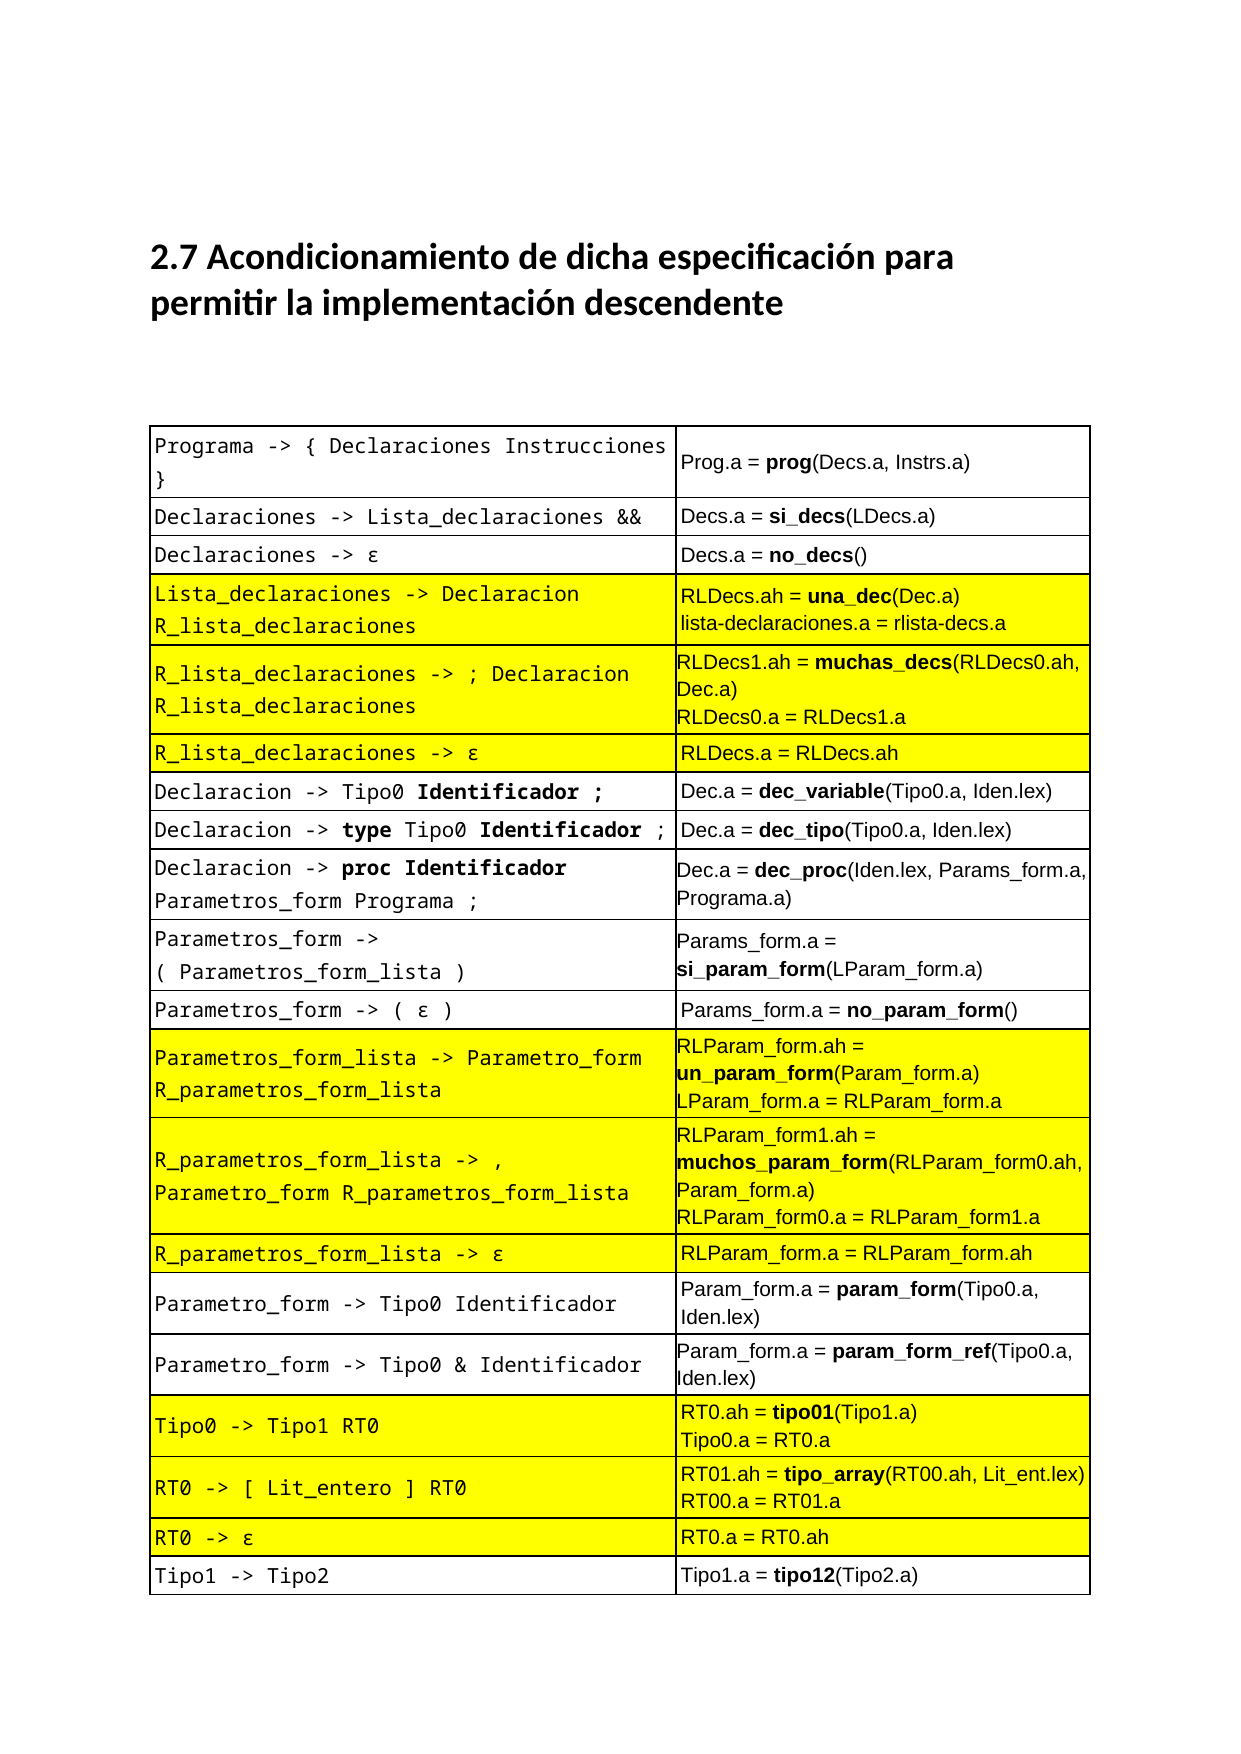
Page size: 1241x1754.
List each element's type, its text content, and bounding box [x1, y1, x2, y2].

table_cell RLParam_form.a = RLParam_form.ah [677, 1235, 1089, 1272]
table_cell RT0 -> [ Lit_entero ] RT0 [151, 1457, 675, 1517]
table_cell Param_form.a = param_form_ref(Tipo0.a, Iden.lex) [677, 1335, 1089, 1394]
table_cell Declaraciones -> ε [151, 536, 675, 573]
subtitle 2.7 Acondicionamiento de dicha especificación para permitir la implementación descendente [150, 233, 1090, 325]
table_cell Lista_declaraciones -> Declaracion R_lista_declaraciones [151, 575, 675, 644]
table_cell Tipo1.a = tipo12(Tipo2.a) [677, 1557, 1089, 1594]
table_cell Dec.a = dec_variable(Tipo0.a, Iden.lex) [677, 773, 1089, 809]
table_cell RT01.ah = tipo_array(RT00.ah, Lit_ent.lex) RT00.a = RT01.a [677, 1457, 1089, 1517]
table_cell R_lista_declaraciones -> ε [151, 735, 675, 771]
table_cell RT0 -> ε [151, 1519, 675, 1555]
table_cell R_lista_declaraciones -> ; Declaracion R_lista_declaraciones [151, 646, 675, 733]
table_cell Parametros_form -> ( Parametros_form_lista ) [151, 920, 675, 990]
table_cell Declaracion -> proc Identificador Parametros_form Programa ; [151, 850, 675, 919]
table_cell R_parametros_form_lista -> ε [151, 1235, 675, 1272]
table_cell R_parametros_form_lista -> , Parametro_form R_parametros_form_lista [151, 1118, 675, 1233]
table_cell Param_form.a = param_form(Tipo0.a, Iden.lex) [677, 1273, 1089, 1333]
table_cell Parametro_form -> Tipo0 Identificador [151, 1273, 675, 1333]
table_cell Params_form.a = si_param_form(LParam_form.a) [677, 920, 1089, 990]
table_cell RT0.ah = tipo01(Tipo1.a) Tipo0.a = RT0.a [677, 1396, 1089, 1456]
table_cell RT0.a = RT0.ah [677, 1519, 1089, 1555]
table_cell Tipo1 -> Tipo2 [151, 1557, 675, 1594]
table_cell Parametros_form -> ( ε ) [151, 991, 675, 1028]
table_cell Params_form.a = no_param_form() [677, 991, 1089, 1028]
table_cell Declaraciones -> Lista_declaraciones && [151, 498, 675, 535]
table_cell Dec.a = dec_proc(Iden.lex, Params_form.a, Programa.a) [677, 850, 1089, 919]
table_cell Dec.a = dec_tipo(Tipo0.a, Iden.lex) [677, 811, 1089, 848]
table_cell RLDecs.ah = una_dec(Dec.a) lista-declaraciones.a = rlista-decs.a [677, 575, 1089, 644]
table_header Programa -> { Declaraciones Instrucciones } [151, 427, 675, 496]
table_cell Declaracion -> Tipo0 Identificador ; [151, 773, 675, 809]
table_cell Decs.a = si_decs(LDecs.a) [677, 498, 1089, 535]
table_cell RLDecs.a = RLDecs.ah [677, 735, 1089, 771]
table_cell Parametros_form_lista -> Parametro_form R_parametros_form_lista [151, 1030, 675, 1117]
table_cell RLParam_form1.ah = muchos_param_form(RLParam_form0.ah, Param_form.a) RLParam_form0.a = RLParam_form1.a [677, 1118, 1089, 1233]
table_cell Parametro_form -> Tipo0 & Identificador [151, 1335, 675, 1394]
table_cell Decs.a = no_decs() [677, 536, 1089, 573]
table_cell Declaracion -> type Tipo0 Identificador ; [151, 811, 675, 848]
table_cell RLParam_form.ah = un_param_form(Param_form.a) LParam_form.a = RLParam_form.a [677, 1030, 1089, 1117]
table_cell Tipo0 -> Tipo1 RT0 [151, 1396, 675, 1456]
table_header Prog.a = prog(Decs.a, Instrs.a) [677, 427, 1089, 496]
table_cell RLDecs1.ah = muchas_decs(RLDecs0.ah, Dec.a) RLDecs0.a = RLDecs1.a [677, 646, 1089, 733]
